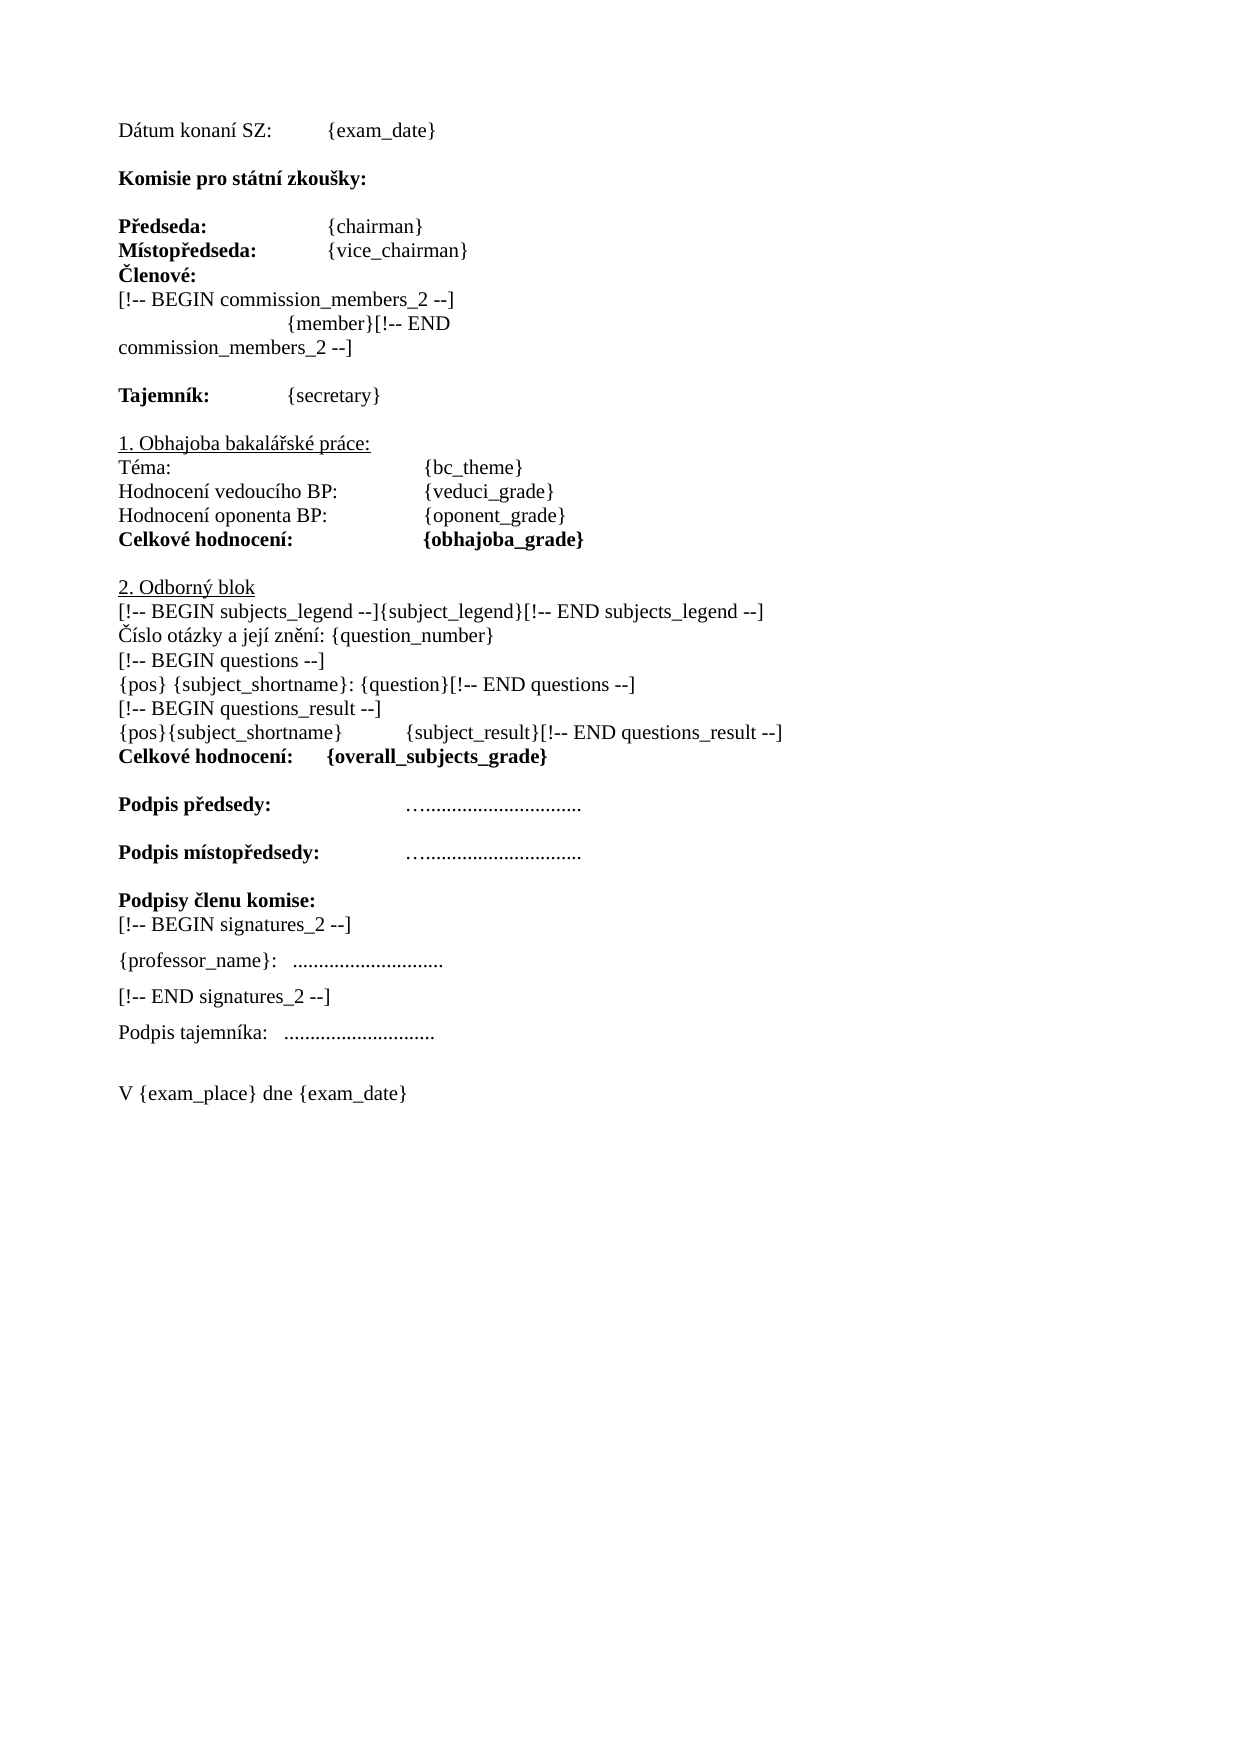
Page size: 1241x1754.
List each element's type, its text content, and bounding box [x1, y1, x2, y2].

text Celkové hodnocení: {overall_subjects_grade} [118, 744, 1122, 768]
text Podpis tajemníka: ............................. [118, 1020, 1122, 1044]
text [!-- BEGIN commission_members_2 --] {member}[!-- END commission_members_2 --] [118, 287, 620, 359]
text [!-- BEGIN signatures_2 --]{professor_name}: ............................. [118, 912, 620, 972]
text Téma: {bc_theme} [118, 455, 1122, 479]
text Celkové hodnocení: {obhajoba_grade} [118, 527, 1122, 551]
text Číslo otázky a její znění: {question_number} [118, 623, 1122, 647]
text 2. Odborný blok [118, 575, 1122, 599]
text Hodnocení oponenta BP: {oponent_grade} [118, 503, 1122, 527]
text [!-- BEGIN questions_result --] [118, 696, 1122, 720]
text {pos}{subject_shortname} {subject_result}[!-- END questions_result --] [118, 720, 1122, 744]
text Podpisy členu komise: [118, 888, 1122, 912]
text Tajemník: {secretary} [118, 383, 1122, 407]
text Podpis místopředsedy: ….............................. [118, 840, 1122, 864]
text V {exam_place} dne {exam_date} [118, 1080, 1122, 1104]
text {pos} {subject_shortname}: {question}[!-- END questions --] [118, 672, 1122, 696]
text [!-- BEGIN subjects_legend --]{subject_legend}[!-- END subjects_legend --] [118, 599, 1122, 623]
text [!-- END signatures_2 --] [118, 984, 620, 1008]
text Podpis předsedy: ….............................. [118, 792, 1122, 816]
text Hodnocení vedoucího BP: {veduci_grade} [118, 479, 1122, 503]
text 1. Obhajoba bakalářské práce: [118, 431, 1122, 455]
text Předseda: {chairman} [118, 214, 1122, 238]
text Členové: [118, 262, 1122, 287]
text [!-- BEGIN questions --] [118, 647, 1122, 672]
text Komisie pro státní zkoušky: [118, 166, 1122, 190]
text Místopředseda: {vice_chairman} [118, 238, 1122, 262]
text Dátum konaní SZ: {exam_date} [118, 118, 1122, 142]
